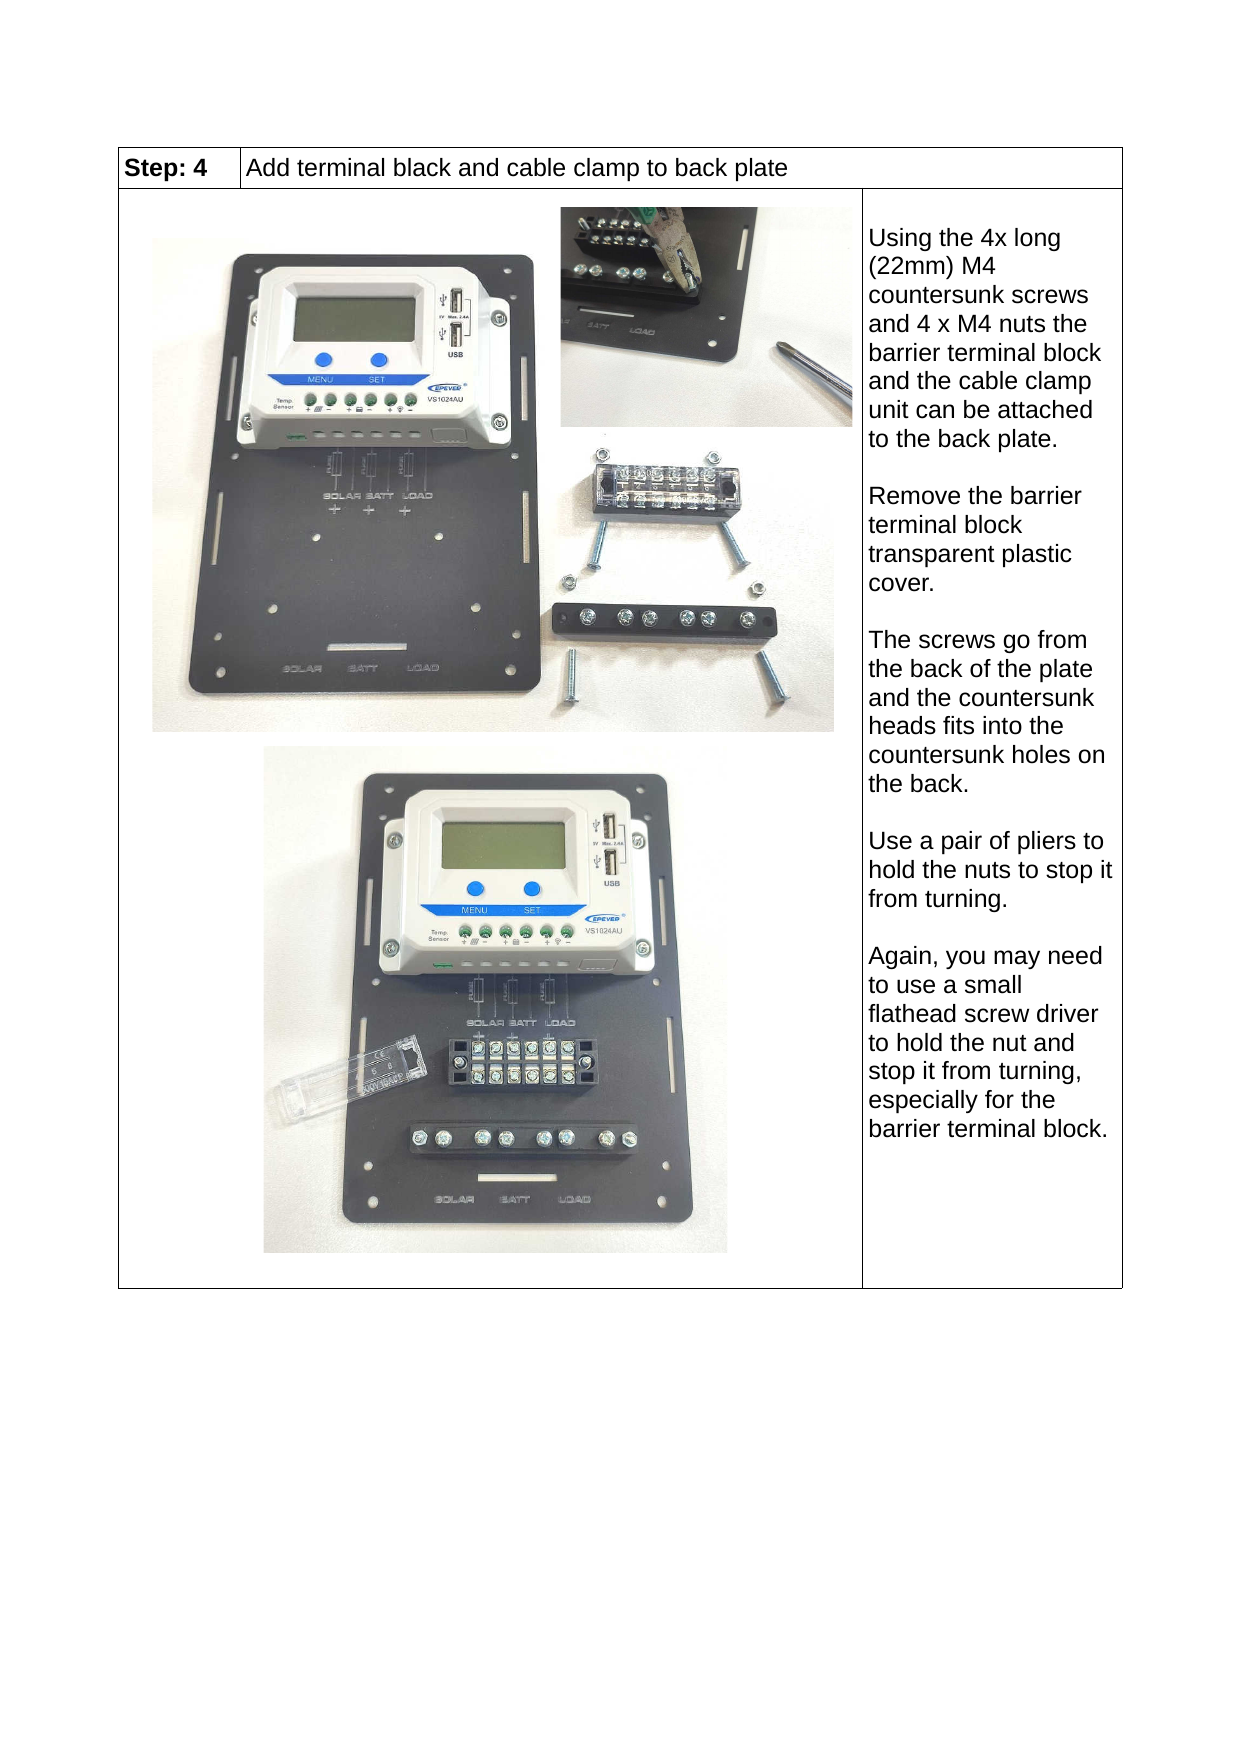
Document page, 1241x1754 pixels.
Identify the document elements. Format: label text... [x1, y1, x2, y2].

table_cell Using the 4x long (22mm) M4 countersunk screws and 4 x M4 nuts the barrier terminal block and the cable clamp unit can be attached to the back plate. Remove the barrier terminal block transparent plastic cover. The screws go from the back of the plate and the countersunk heads fits into the countersunk holes on the back. Use a pair of pliers to hold the nuts to stop it from turning. Again, you may need to use a small flathead screw driver to hold the nut and stop it from turning, especially for the barrier terminal block. [863, 189, 1122, 1287]
table_header Add terminal black and cable clamp to back plate [241, 148, 1122, 188]
picture [263, 746, 728, 1253]
table_cell [119, 189, 862, 1287]
picture [152, 207, 853, 732]
table_header Step: 4 [119, 148, 240, 188]
